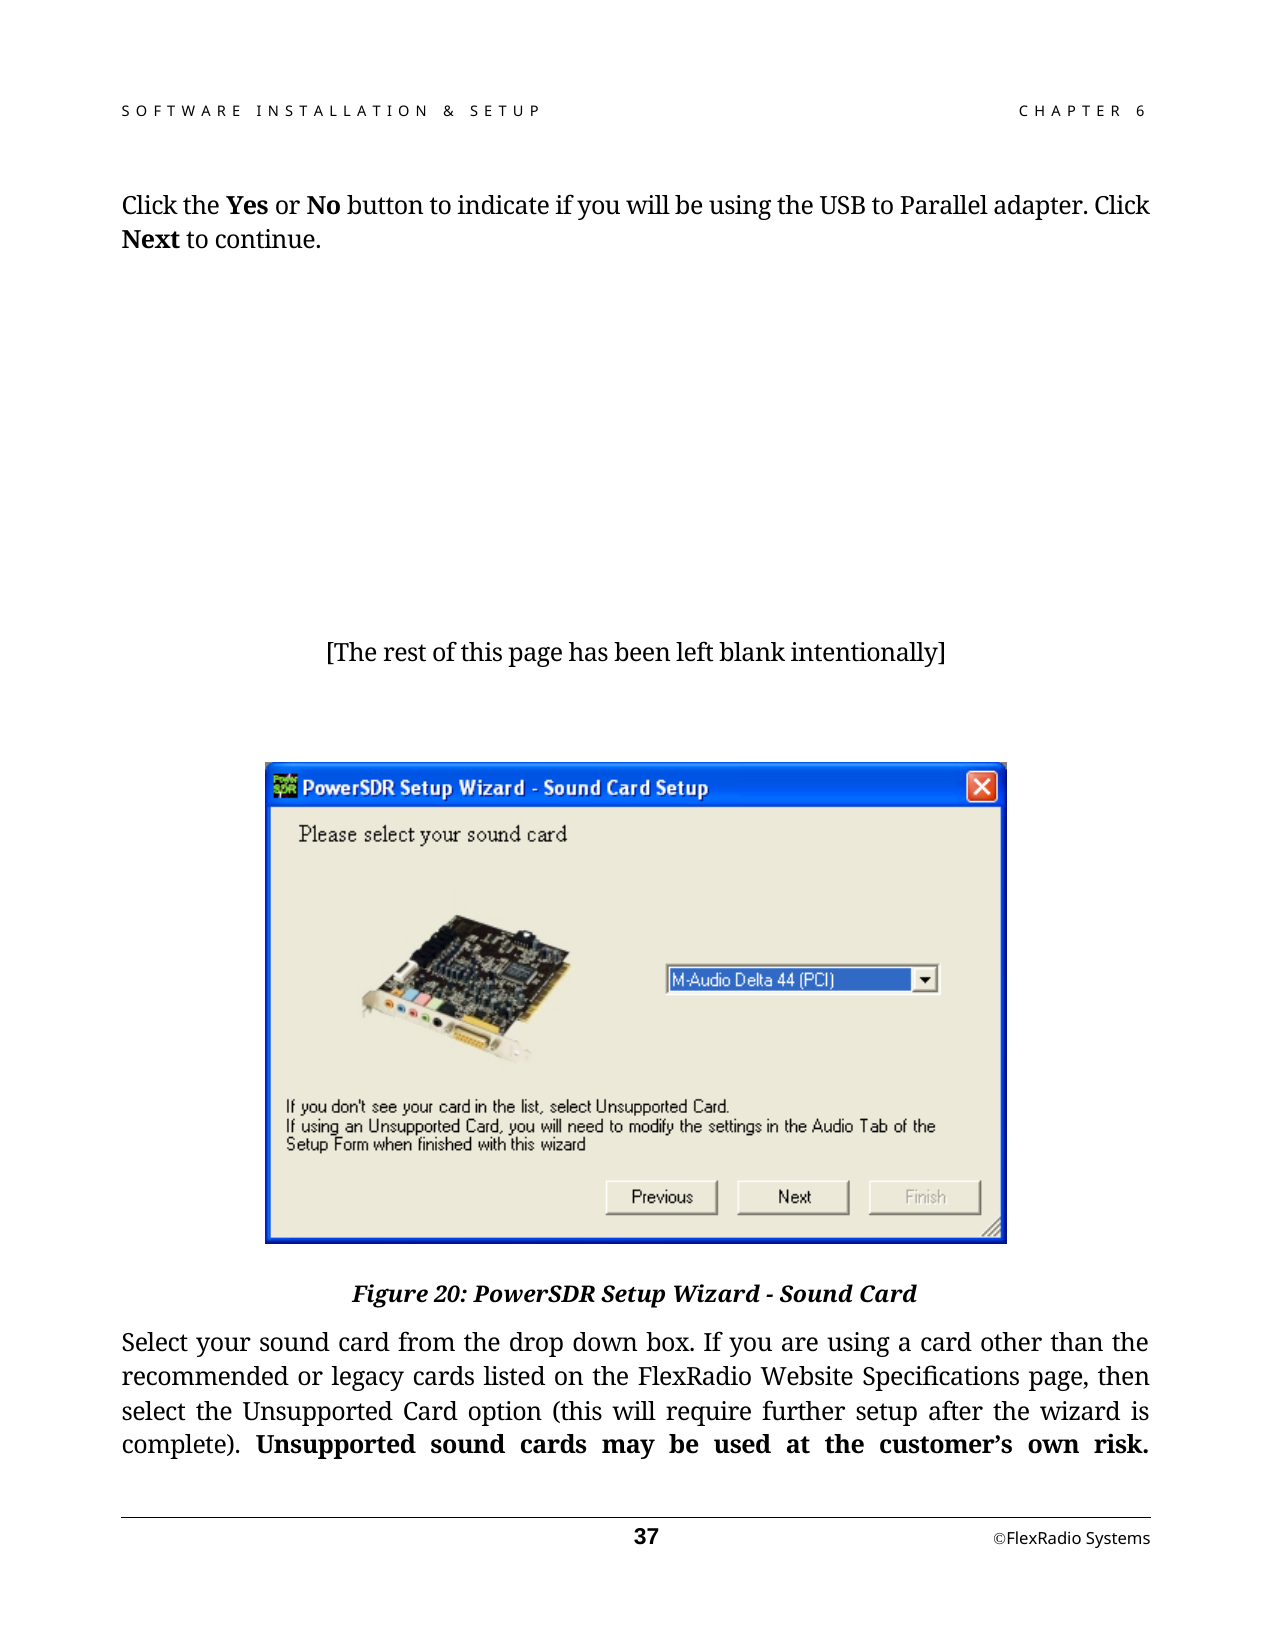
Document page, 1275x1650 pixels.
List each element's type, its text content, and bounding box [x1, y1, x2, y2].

text [The rest of this page has been left blank intentionally] [121, 635, 1151, 669]
text Click the Yes or No button to indicate if you will be using the USB to Parallel adapter. Click Next to continue. [121, 187, 1151, 256]
text Figure 20: PowerSDR Setup Wizard - Sound Card [121, 1278, 1151, 1309]
text Select your sound card from the drop down box. If you are using a card other than the recommended or legacy cards listed on the FlexRadio Website Specifications page, then select the Unsupported Card option (this will require further setup after the wizard is complete). Unsupported sound cards may be used at the customer’s own risk. [121, 1325, 1151, 1461]
picture [265, 762, 1007, 1244]
